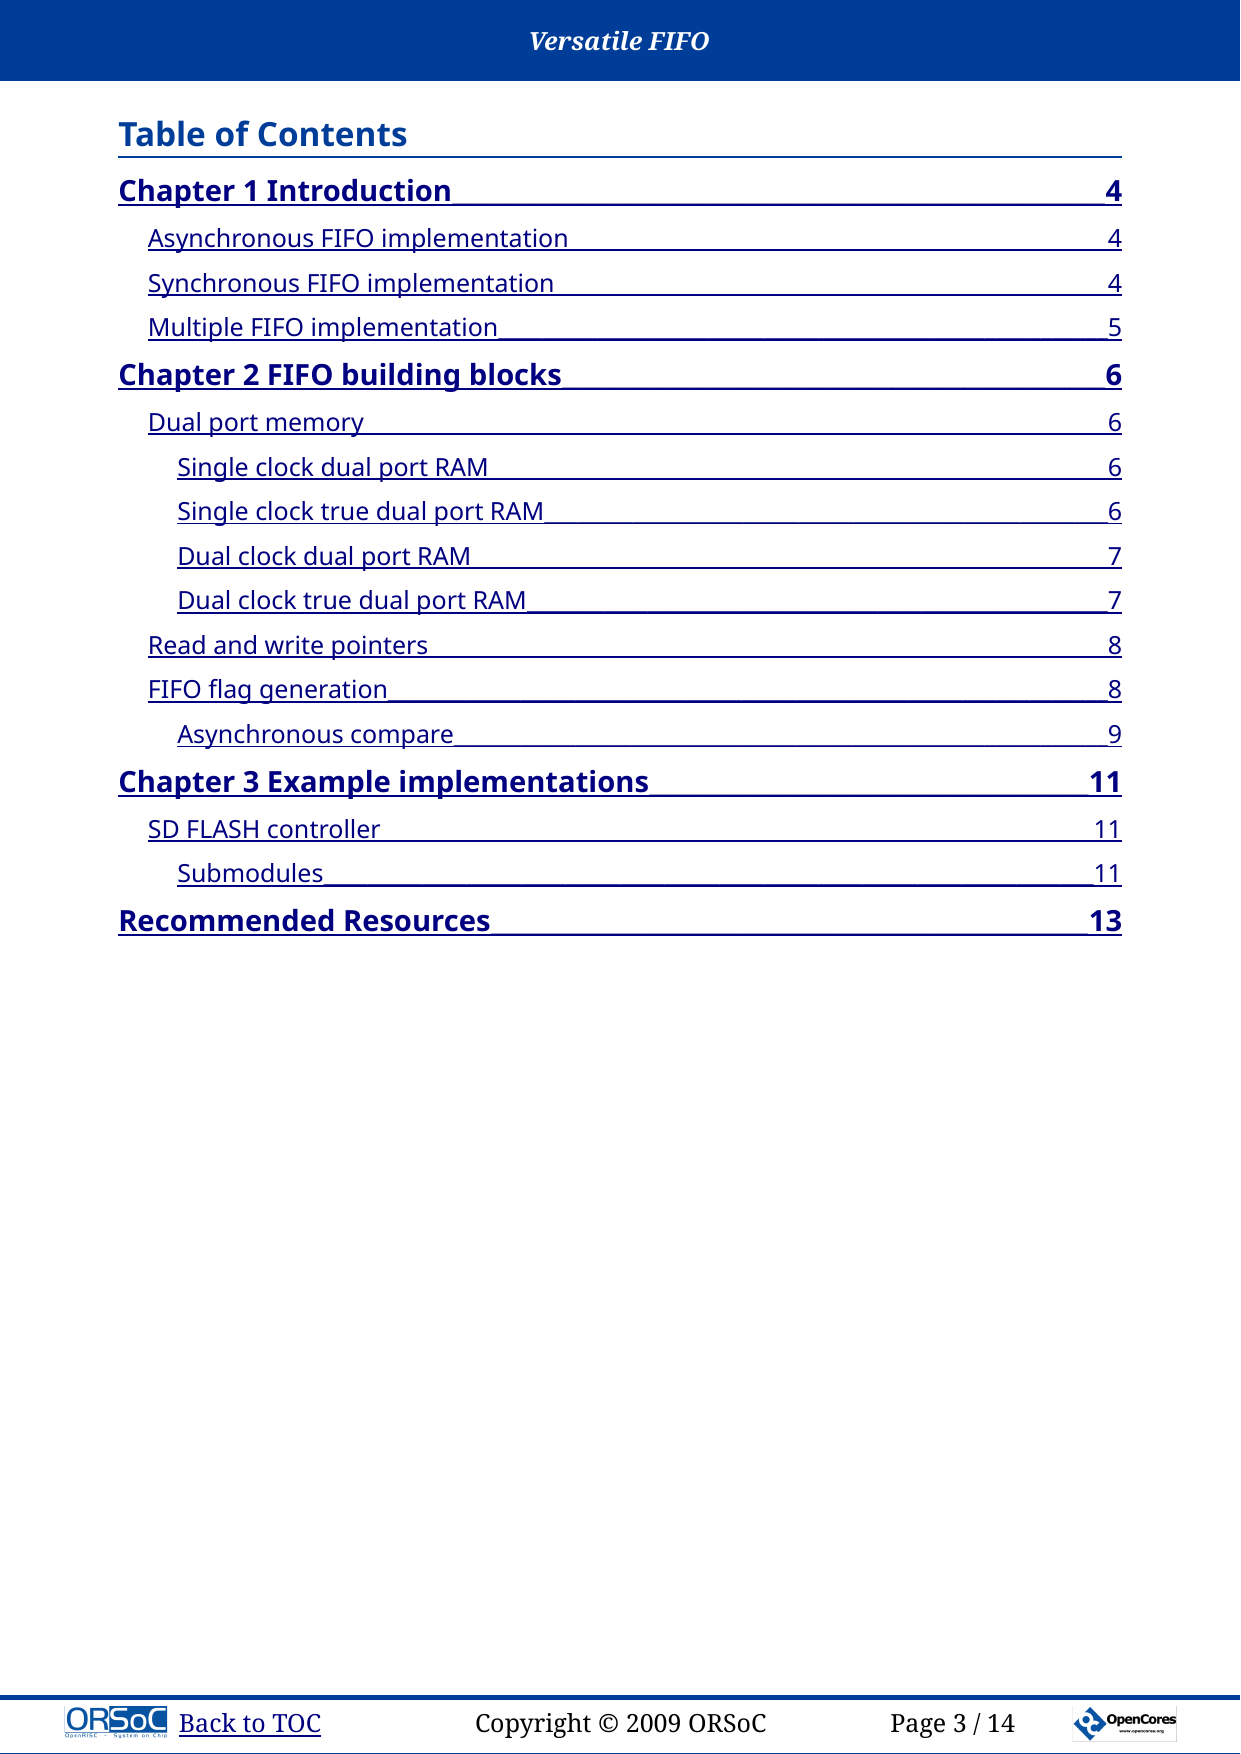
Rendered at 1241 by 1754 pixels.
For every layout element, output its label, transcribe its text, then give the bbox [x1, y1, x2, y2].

text Submodules 11 [177, 856, 1122, 885]
text [118, 206, 1122, 210]
text [177, 524, 1122, 528]
text [148, 842, 1122, 846]
text Asynchronous compare 9 [177, 717, 1122, 746]
text [177, 747, 1122, 751]
text [148, 251, 1122, 255]
subtitle Table of Contents [118, 111, 1122, 156]
text Dual clock true dual port RAM 7 [177, 583, 1122, 612]
text Single clock dual port RAM 6 [177, 449, 1122, 478]
text Chapter 2 FIFO building blocks 6 [118, 354, 1122, 388]
text Read and write pointers 8 [148, 627, 1122, 656]
text Single clock true dual port RAM 6 [177, 494, 1122, 523]
text [118, 797, 1122, 801]
text [148, 435, 1122, 439]
picture [64, 1706, 168, 1738]
text [118, 936, 1122, 940]
text [118, 390, 1122, 394]
text Chapter 3 Example implementations 11 [118, 761, 1122, 795]
text Asynchronous FIFO implementation 4 [148, 221, 1122, 249]
picture [1072, 1706, 1177, 1742]
text Multiple FIFO implementation 5 [148, 310, 1122, 339]
text FIFO flag generation 8 [148, 672, 1122, 701]
text Dual clock dual port RAM 7 [177, 538, 1122, 567]
text Synchronous FIFO implementation 4 [148, 265, 1122, 294]
text SD FLASH controller 11 [148, 811, 1122, 840]
text Recommended Resources 13 [118, 901, 1122, 934]
text [148, 658, 1122, 662]
text Chapter 1 Introduction 4 [118, 170, 1122, 204]
text Dual port memory 6 [148, 404, 1122, 433]
